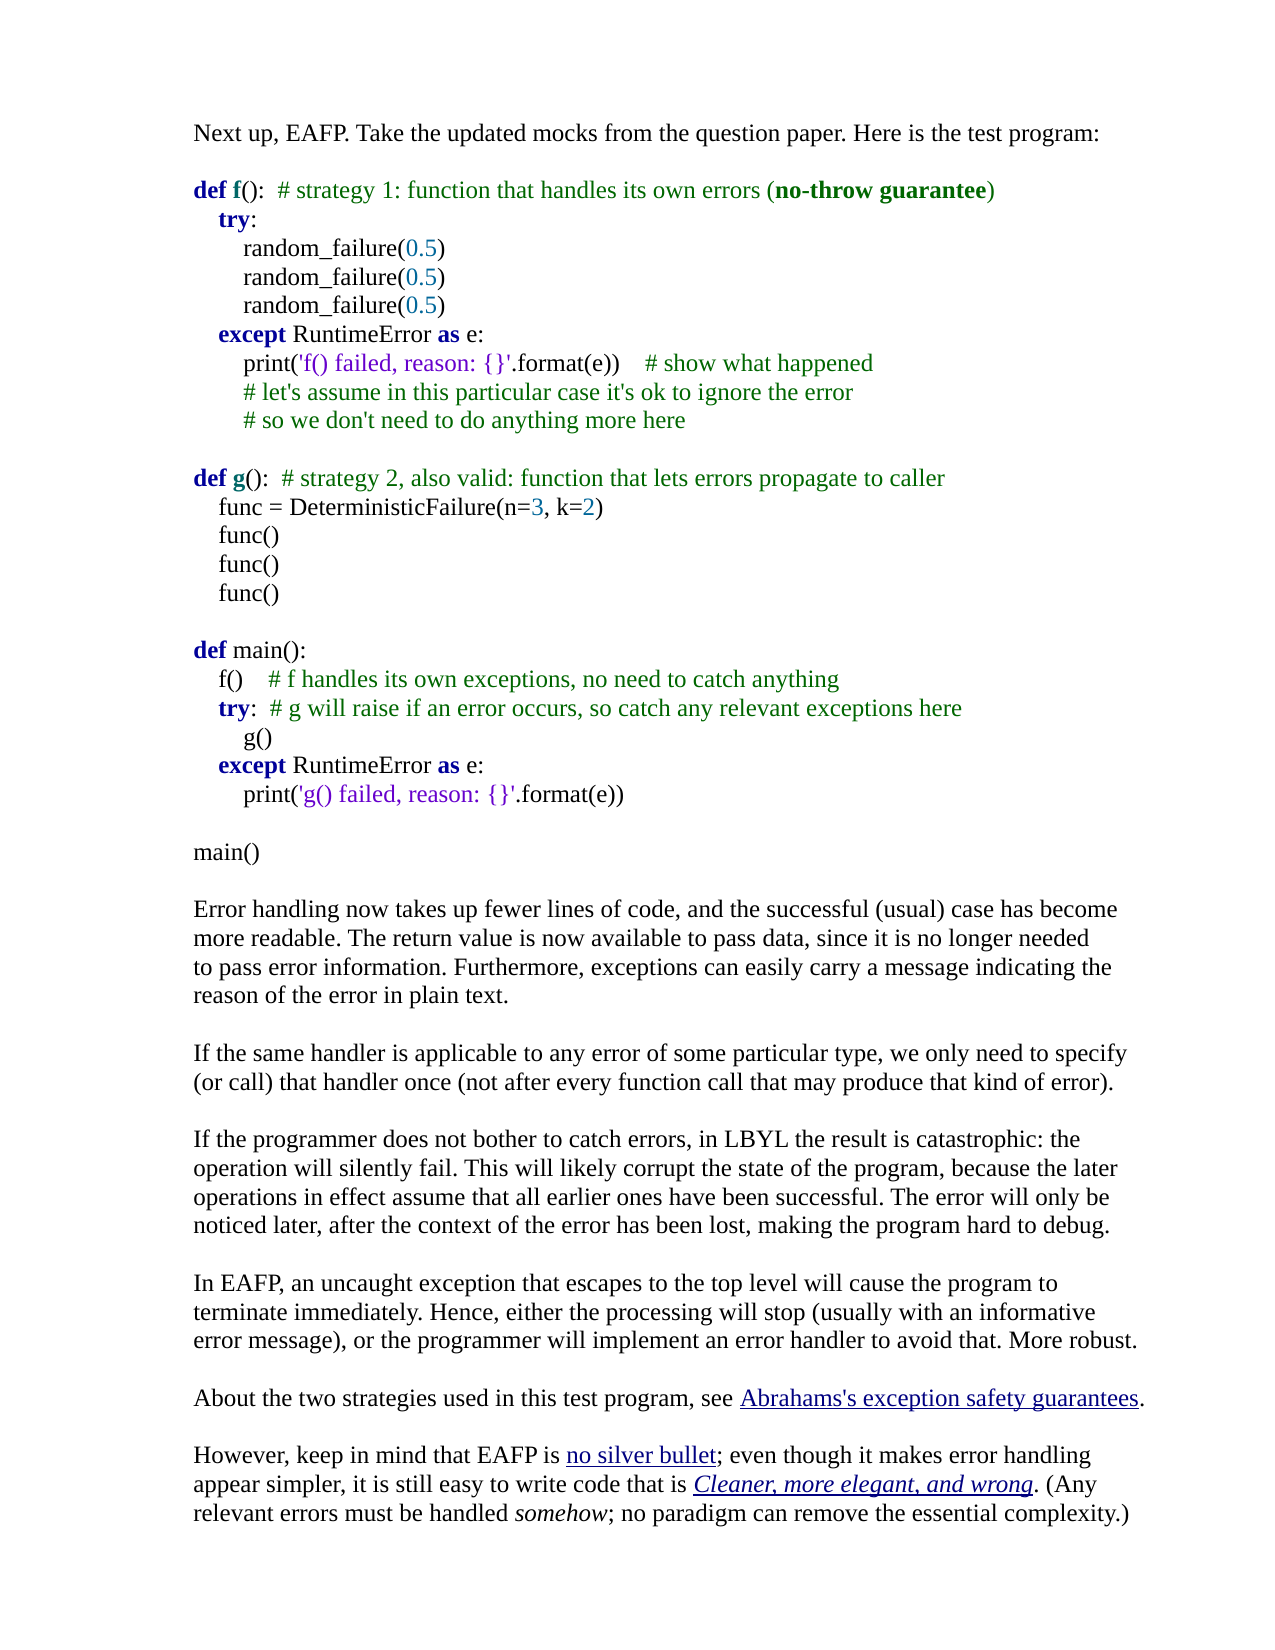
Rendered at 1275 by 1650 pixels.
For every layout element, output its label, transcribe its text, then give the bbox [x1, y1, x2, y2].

list main() Error handling now takes up fewer lines of code, and the successful (usual) case has become more readable. The return value is now available to pass data, since it is no longer needed to pass error information. Furthermore, exceptions can easily carry a message indicating the reason of the error in plain text. If the same handler is applicable to any error of some particular type, we only need to specify (or call) that handler once (not after every function call that may produce that kind of error). [156, 837, 1157, 1124]
list try: [156, 204, 1157, 233]
list try: # g will raise if an error occurs, so catch any relevant exceptions here [156, 693, 1157, 722]
list def main(): [156, 636, 1157, 664]
list random_failure(0.5) [156, 291, 1157, 319]
list func() [156, 521, 1157, 549]
list f() # f handles its own exceptions, no need to catch anything [156, 664, 1157, 693]
list func = DeterministicFailure(n=3, k=2) [156, 492, 1157, 521]
list random_failure(0.5) [156, 262, 1157, 291]
list random_failure(0.5) [156, 233, 1157, 262]
list print('g() failed, reason: {}'.format(e)) [156, 779, 1157, 808]
list # let's assume in this particular case it's ok to ignore the error # so we don't need to do anything more here [156, 377, 1157, 434]
list If the programmer does not bother to catch errors, in LBYL the result is catastrophic: the operation will silently fail. This will likely corrupt the state of the program, because the later operations in effect assume that all earlier ones have been successful. The error will only be noticed later, after the context of the error has been lost, making the program hard to debug. In EAFP, an uncaught exception that escapes to the top level will cause the program to terminate immediately. Hence, either the processing will stop (usually with an informative error message), or the programmer will implement an error handler to avoid that. More robust. About the two strategies used in this test program, see Abrahams's exception safety guarantees. However, keep in mind that EAFP is no silver bullet; even though it makes error handling appear simpler, it is still easy to write code that is Cleaner, more elegant, and wrong. (Any relevant errors must be handled somehow; no paradigm can remove the essential complexity.) [156, 1124, 1157, 1527]
list g() [156, 722, 1157, 751]
list Next up, EAFP. Take the updated mocks from the question paper. Here is the test program: def f(): # strategy 1: function that handles its own errors (no-throw guarantee) [156, 118, 1157, 204]
list except RuntimeError as e: [156, 319, 1157, 348]
list def g(): # strategy 2, also valid: function that lets errors propagate to caller [156, 463, 1157, 492]
list func() [156, 549, 1157, 578]
list func() [156, 578, 1157, 607]
list except RuntimeError as e: [156, 751, 1157, 779]
list print('f() failed, reason: {}'.format(e)) # show what happened [156, 348, 1157, 377]
